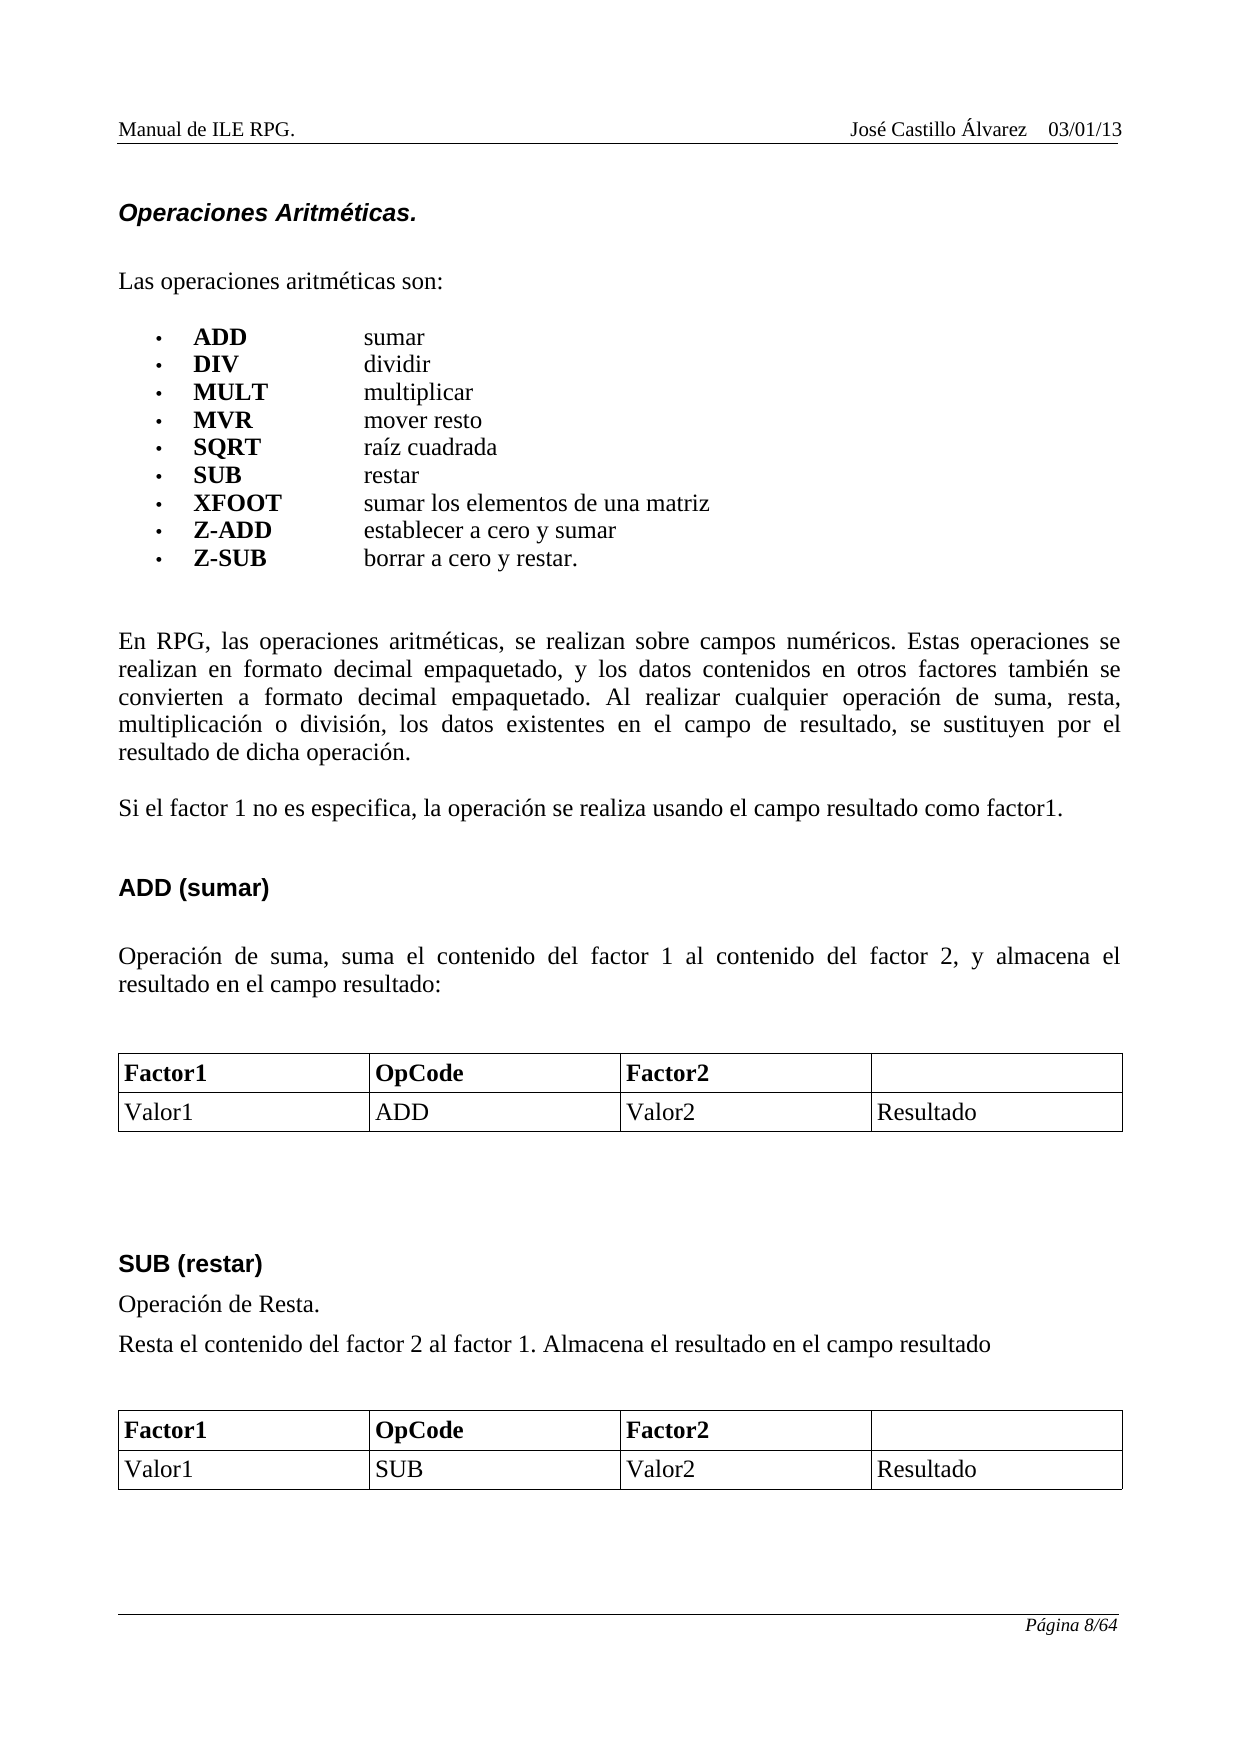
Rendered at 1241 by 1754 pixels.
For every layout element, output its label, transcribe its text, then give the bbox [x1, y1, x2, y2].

subtitle Operaciones Aritméticas. [118, 199, 1122, 227]
list SUB restar [156, 461, 1122, 489]
table_cell Valor2 [621, 1093, 871, 1131]
list Z-ADD establecer a cero y sumar [156, 517, 1122, 544]
text Operación de suma, suma el contenido del factor 1 al contenido del factor 2, y almacena el resultado en el campo resultado: [118, 942, 1122, 997]
table_cell Resultado [872, 1451, 1122, 1489]
list SQRT raíz cuadrada [156, 433, 1122, 461]
list MULT multiplicar [156, 378, 1122, 406]
table_cell Valor2 [621, 1451, 871, 1489]
list MVR mover resto [156, 406, 1122, 433]
text En RPG, las operaciones aritméticas, se realizan sobre campos numéricos. Estas operaciones se realizan en formato decimal empaquetado, y los datos contenidos en otros factores también se convierten a formato decimal empaquetado. Al realizar cualquier operación de suma, resta, multiplicación o división, los datos existentes en el campo de resultado, se sustituyen por el resultado de dicha operación. [118, 627, 1122, 766]
table_header Factor2 [621, 1411, 871, 1449]
table_header OpCode [370, 1054, 620, 1092]
subtitle ADD (sumar) [118, 874, 1122, 902]
table_header Factor1 [119, 1411, 369, 1449]
text Resta el contenido del factor 2 al factor 1. Almacena el resultado en el campo resultado [118, 1330, 1122, 1358]
text Las operaciones aritméticas son: [118, 267, 1122, 295]
table_header [872, 1054, 1122, 1092]
table_header Factor1 [119, 1054, 369, 1092]
table_cell SUB [370, 1451, 620, 1489]
table_cell Valor1 [119, 1451, 369, 1489]
table_header OpCode [370, 1411, 620, 1449]
table_cell ADD [370, 1093, 620, 1131]
list XFOOT sumar los elementos de una matriz [156, 489, 1122, 517]
table_header [872, 1411, 1122, 1449]
list DIV dividir [156, 350, 1122, 378]
list ADD sumar [156, 323, 1122, 350]
text Si el factor 1 no es especifica, la operación se realiza usando el campo resultado como factor1. [118, 794, 1122, 821]
subtitle SUB (restar) [118, 1249, 1122, 1277]
table_cell Valor1 [119, 1093, 369, 1131]
table_cell Resultado [872, 1093, 1122, 1131]
text Operación de Resta. [118, 1290, 1122, 1317]
list Z-SUB borrar a cero y restar. [156, 544, 1122, 572]
table_header Factor2 [621, 1054, 871, 1092]
